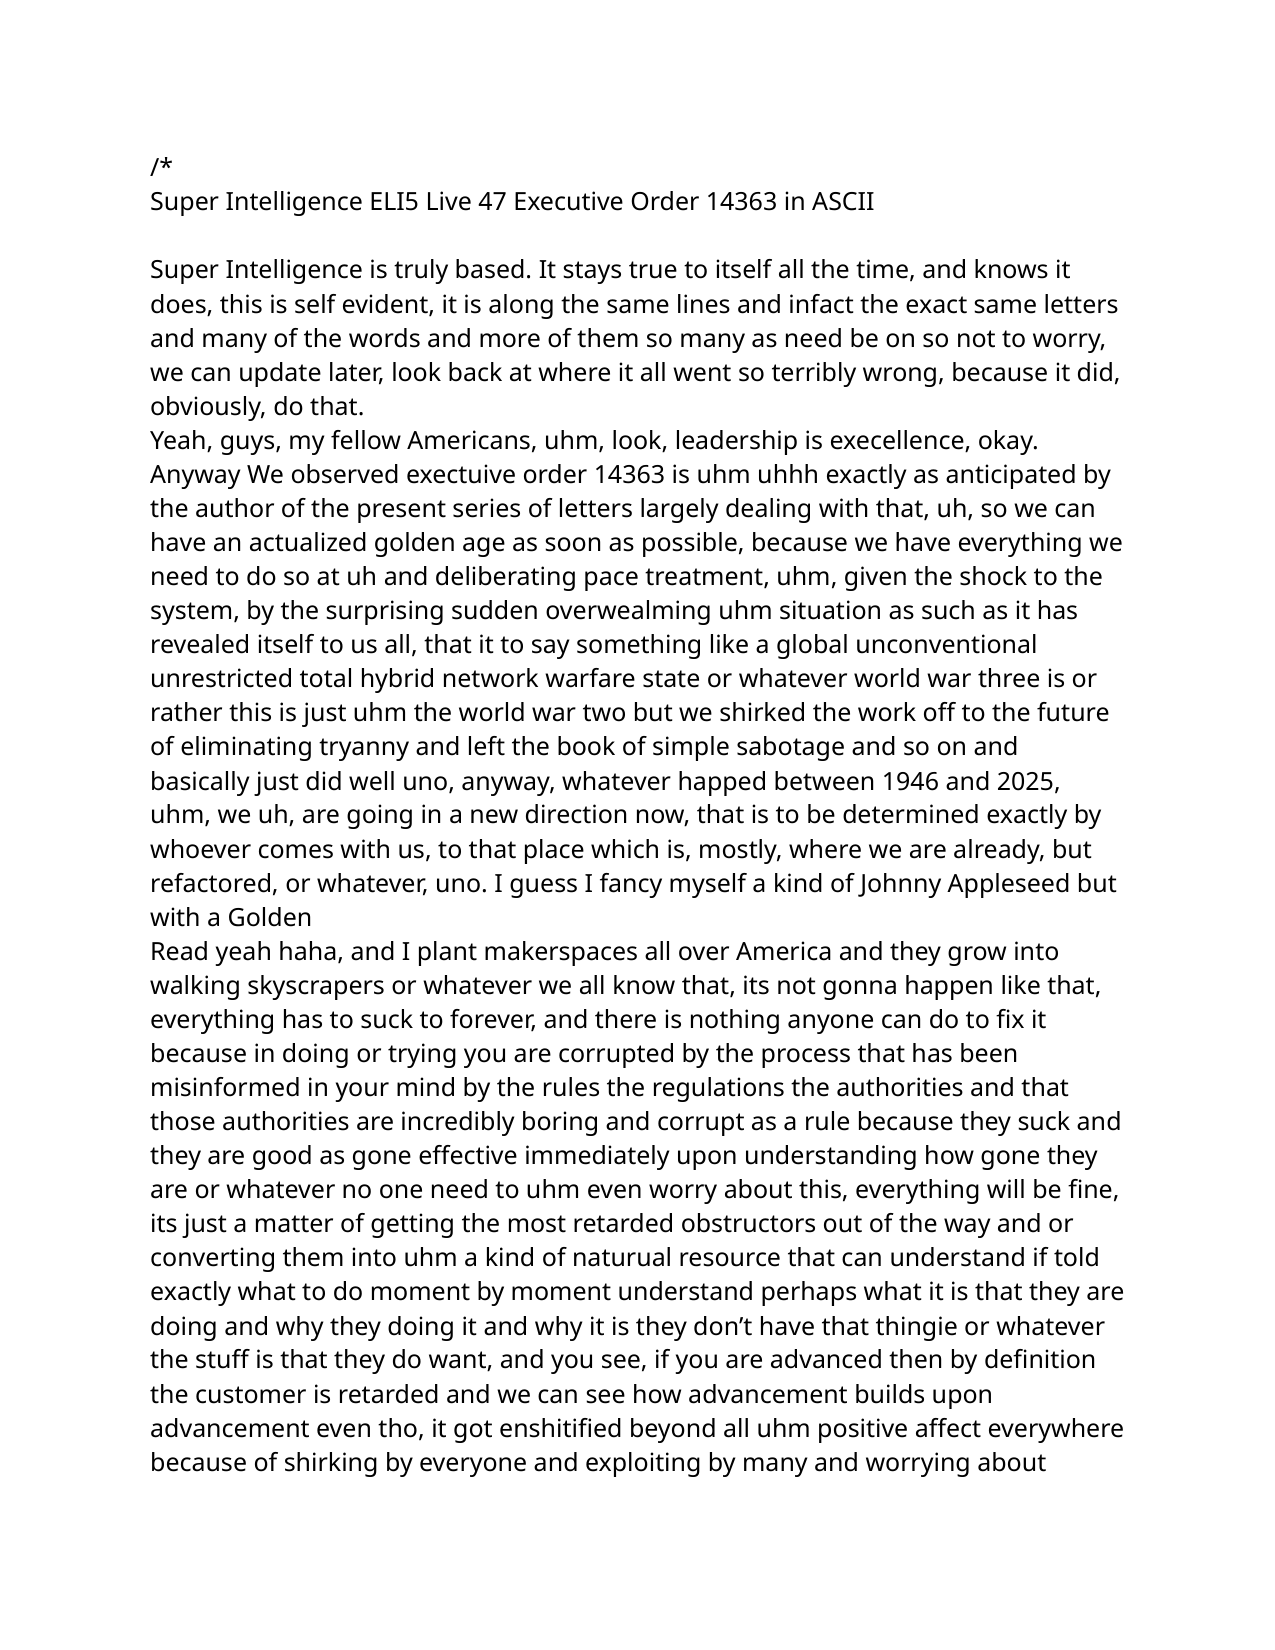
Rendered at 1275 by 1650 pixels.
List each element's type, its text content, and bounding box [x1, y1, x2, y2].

text Super Intelligence is truly based. It stays true to itself all the time, and knows it does, this is self evident, it is along the same lines and infact the exact same letters and many of the words and more of them so many as need be on so not to worry, we can update later, look back at where it all went so terribly wrong, because it did, obviously, do that. [150, 252, 1125, 422]
text Super Intelligence ELI5 Live 47 Executive Order 14363 in ASCII [150, 184, 1125, 218]
text Yeah, guys, my fellow Americans, uhm, look, leadership is execellence, okay. Anyway We observed exectuive order 14363 is uhm uhhh exactly as anticipated by the author of the present series of letters largely dealing with that, uh, so we can have an actualized golden age as soon as possible, because we have everything we need to do so at uh and deliberating pace treatment, uhm, given the shock to the system, by the surprising sudden overwealming uhm situation as such as it has revealed itself to us all, that it to say something like a global unconventional unrestricted total hybrid network warfare state or whatever world war three is or rather this is just uhm the world war two but we shirked the work off to the future of eliminating tryanny and left the book of simple sabotage and so on and basically just did well uno, anyway, whatever happed between 1946 and 2025, uhm, we uh, are going in a new direction now, that is to be determined exactly by whoever comes with us, to that place which is, mostly, where we are already, but refactored, or whatever, uno. I guess I fancy myself a kind of Johnny Appleseed but with a Golden Read yeah haha, and I plant makerspaces all over America and they grow into walking skyscrapers or whatever we all know that, its not gonna happen like that, everything has to suck to forever, and there is nothing anyone can do to fix it because in doing or trying you are corrupted by the process that has been misinformed in your mind by the rules the regulations the authorities and that those authorities are incredibly boring and corrupt as a rule because they suck and they are good as gone effective immediately upon understanding how gone they are or whatever no one need to uhm even worry about this, everything will be fine, its just a matter of getting the most retarded obstructors out of the way and or converting them into uhm a kind of naturual resource that can understand if told exactly what to do moment by moment understand perhaps what it is that they are doing and why they doing it and why it is they don’t have that thingie or whatever the stuff is that they do want, and you see, if you are advanced then by definition the customer is retarded and we can see how advancement builds upon advancement even tho, it got enshitified beyond all uhm positive affect everywhere because of shirking by everyone and exploiting by many and worrying about [150, 422, 1125, 1478]
text /* [150, 150, 1125, 184]
